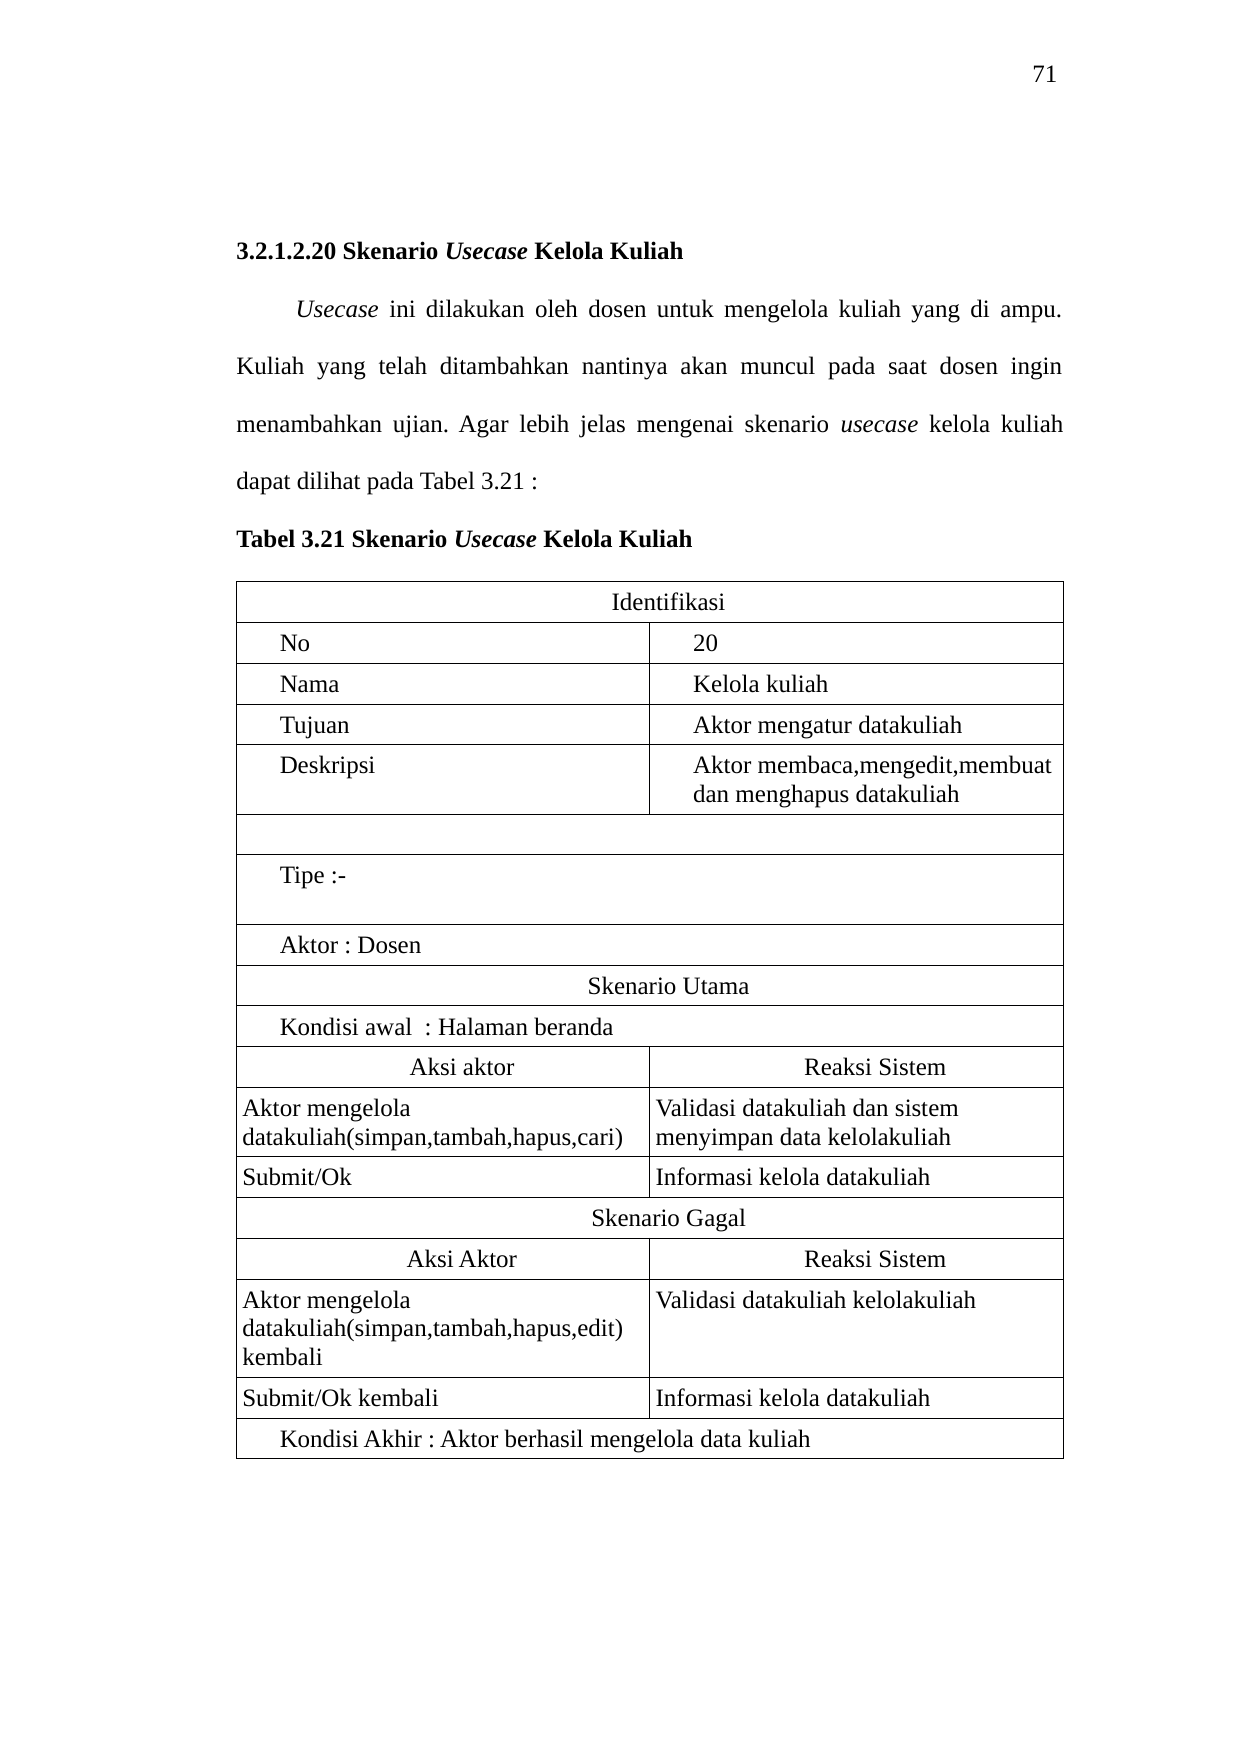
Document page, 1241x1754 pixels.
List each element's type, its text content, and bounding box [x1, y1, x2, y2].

table_cell Submit/Ok [237, 1157, 649, 1197]
table_cell [237, 815, 1063, 854]
table_cell 20 [650, 623, 1063, 663]
table_header Identifikasi [237, 582, 1063, 622]
table_cell Kondisi Akhir : Aktor berhasil mengelola data kuliah [237, 1419, 1063, 1458]
table_cell Kelola kuliah [650, 664, 1063, 703]
table_cell Aktor mengatur datakuliah [650, 705, 1063, 744]
table_cell Reaksi Sistem [650, 1047, 1063, 1087]
table_cell Kondisi awal : Halaman beranda [237, 1006, 1063, 1046]
table_cell Aksi aktor [237, 1047, 649, 1087]
table_cell Aktor : Dosen [237, 925, 1063, 964]
table_cell Submit/Ok kembali [237, 1378, 649, 1417]
table_cell Aktor mengelola datakuliah(simpan,tambah,hapus,edit) kembali [237, 1280, 649, 1377]
table_cell No [237, 623, 649, 663]
subtitle 3.2.1.2.20 Skenario Usecase Kelola Kuliah [236, 236, 1063, 265]
table_cell Tipe :- [237, 855, 1063, 924]
text Tabel 3.21 Skenario Usecase Kelola Kuliah [236, 524, 1063, 552]
table_cell Validasi datakuliah kelolakuliah [650, 1280, 1063, 1377]
table_cell Reaksi Sistem [650, 1239, 1063, 1278]
table_cell Validasi datakuliah dan sistem menyimpan data kelolakuliah [650, 1088, 1063, 1156]
table_cell Tujuan [237, 705, 649, 744]
table_cell Nama [237, 664, 649, 703]
table_cell Skenario Utama [237, 966, 1063, 1005]
table_cell Aktor membaca,mengedit,membuat dan menghapus datakuliah [650, 745, 1063, 814]
table_cell Aksi Aktor [237, 1239, 649, 1278]
text Usecase ini dilakukan oleh dosen untuk mengelola kuliah yang di ampu. Kuliah yang telah ditambahkan nantinya akan muncul pada saat dosen ingin menambahkan ujian. Agar lebih jelas mengenai skenario usecase kelola kuliah dapat dilihat pada Tabel 3.21 : [236, 294, 1063, 495]
table_cell Skenario Gagal [237, 1198, 1063, 1238]
table_cell Informasi kelola datakuliah [650, 1378, 1063, 1417]
table_cell Informasi kelola datakuliah [650, 1157, 1063, 1197]
table_cell Aktor mengelola datakuliah(simpan,tambah,hapus,cari) [237, 1088, 649, 1156]
table_cell Deskripsi [237, 745, 649, 814]
